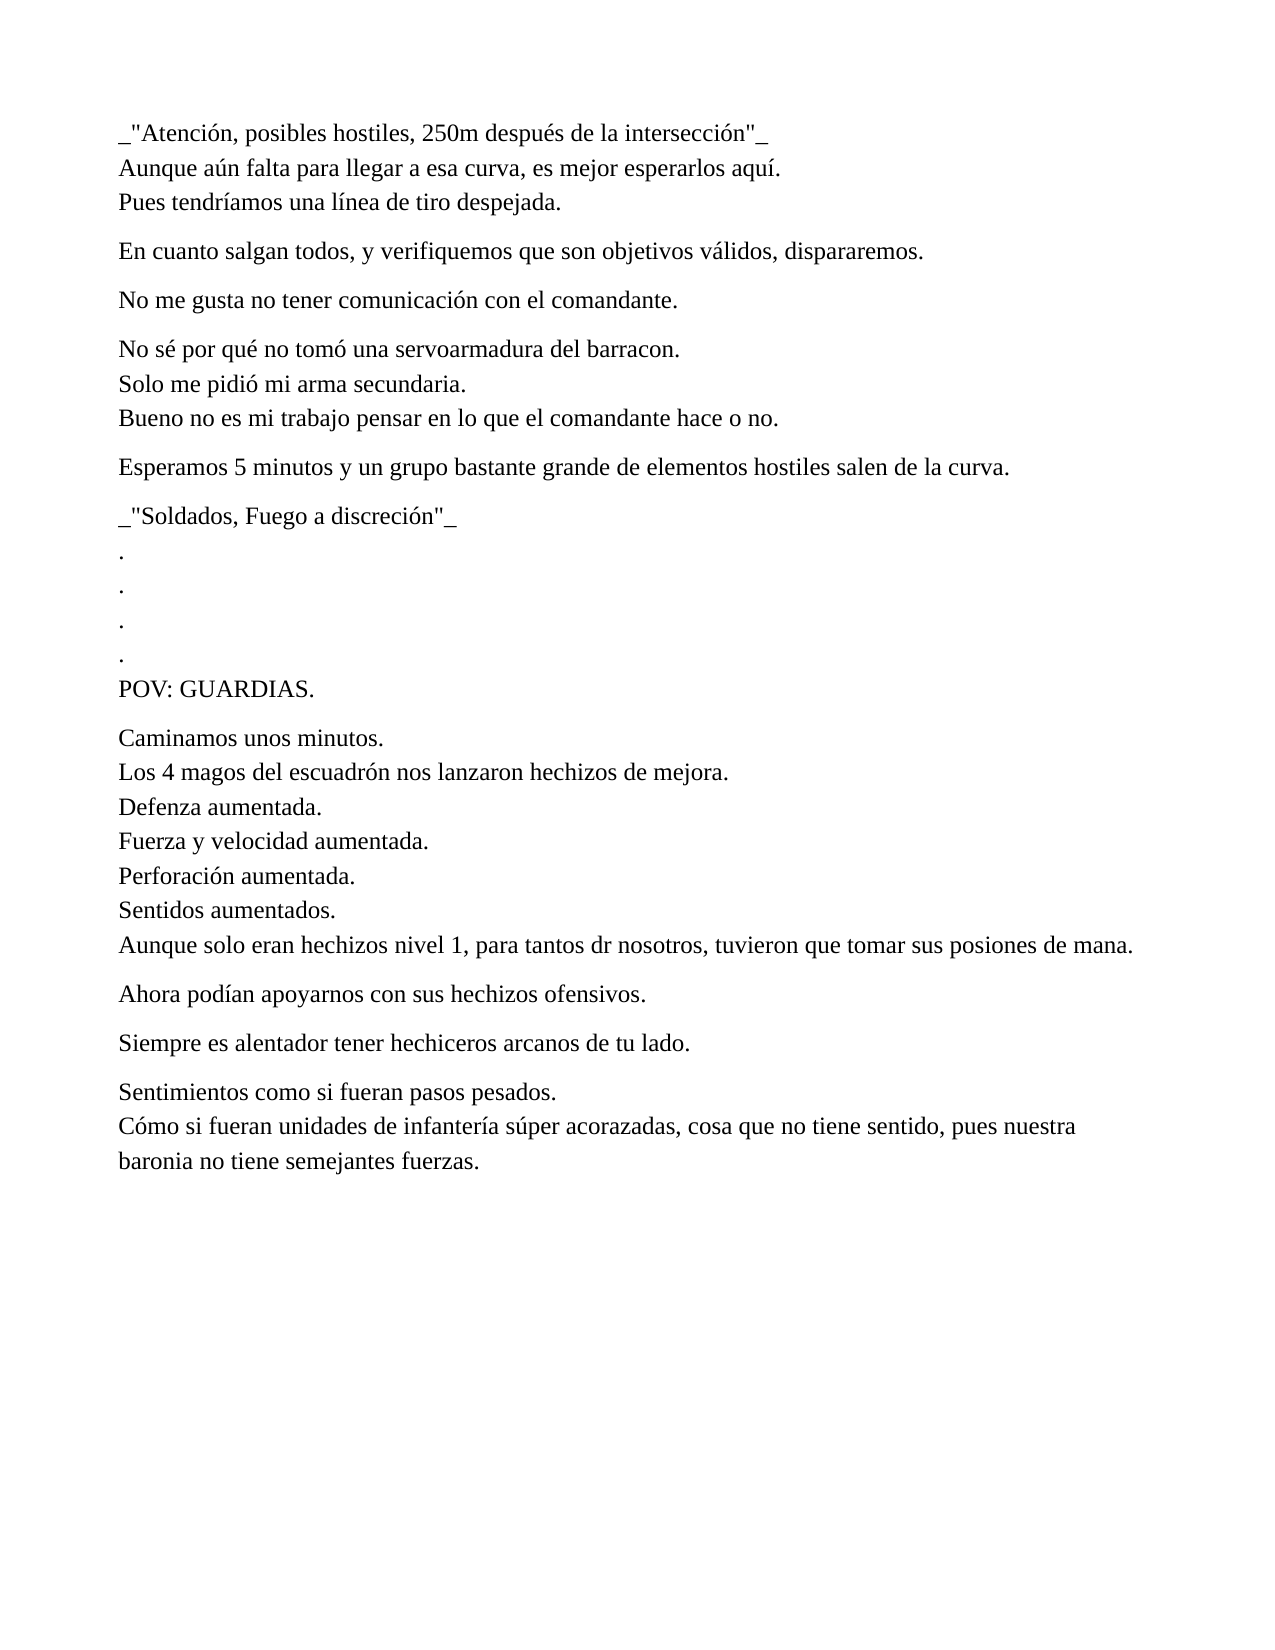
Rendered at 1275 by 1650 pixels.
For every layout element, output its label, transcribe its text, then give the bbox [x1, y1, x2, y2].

text _"Atención, posibles hostiles, 250m después de la intersección"_ Aunque aún falta para llegar a esa curva, es mejor esperarlos aquí. Pues tendríamos una línea de tiro despejada. [118, 118, 1157, 216]
text _"Soldados, Fuego a discreción"_ . . . . POV: GUARDIAS. [118, 501, 1157, 702]
text En cuanto salgan todos, y verifiquemos que son objetivos válidos, dispararemos. [118, 236, 1157, 265]
text Ahora podían apoyarnos con sus hechizos ofensivos. [118, 979, 1157, 1007]
text Sentimientos como si fueran pasos pesados. Cómo si fueran unidades de infantería súper acorazadas, cosa que no tiene sentido, pues nuestra baronia no tiene semejantes fuerzas. [118, 1077, 1157, 1174]
text Caminamos unos minutos. Los 4 magos del escuadrón nos lanzaron hechizos de mejora. Defenza aumentada. Fuerza y velocidad aumentada. Perforación aumentada. Sentidos aumentados. Aunque solo eran hechizos nivel 1, para tantos dr nosotros, tuvieron que tomar sus posiones de mana. [118, 723, 1157, 958]
text No me gusta no tener comunicación con el comandante. [118, 285, 1157, 314]
text Esperamos 5 minutos y un grupo bastante grande de elementos hostiles salen de la curva. [118, 452, 1157, 481]
text No sé por qué no tomó una servoarmadura del barracon. Solo me pidió mi arma secundaria. Bueno no es mi trabajo pensar en lo que el comandante hace o no. [118, 334, 1157, 432]
text Siempre es alentador tener hechiceros arcanos de tu lado. [118, 1028, 1157, 1057]
